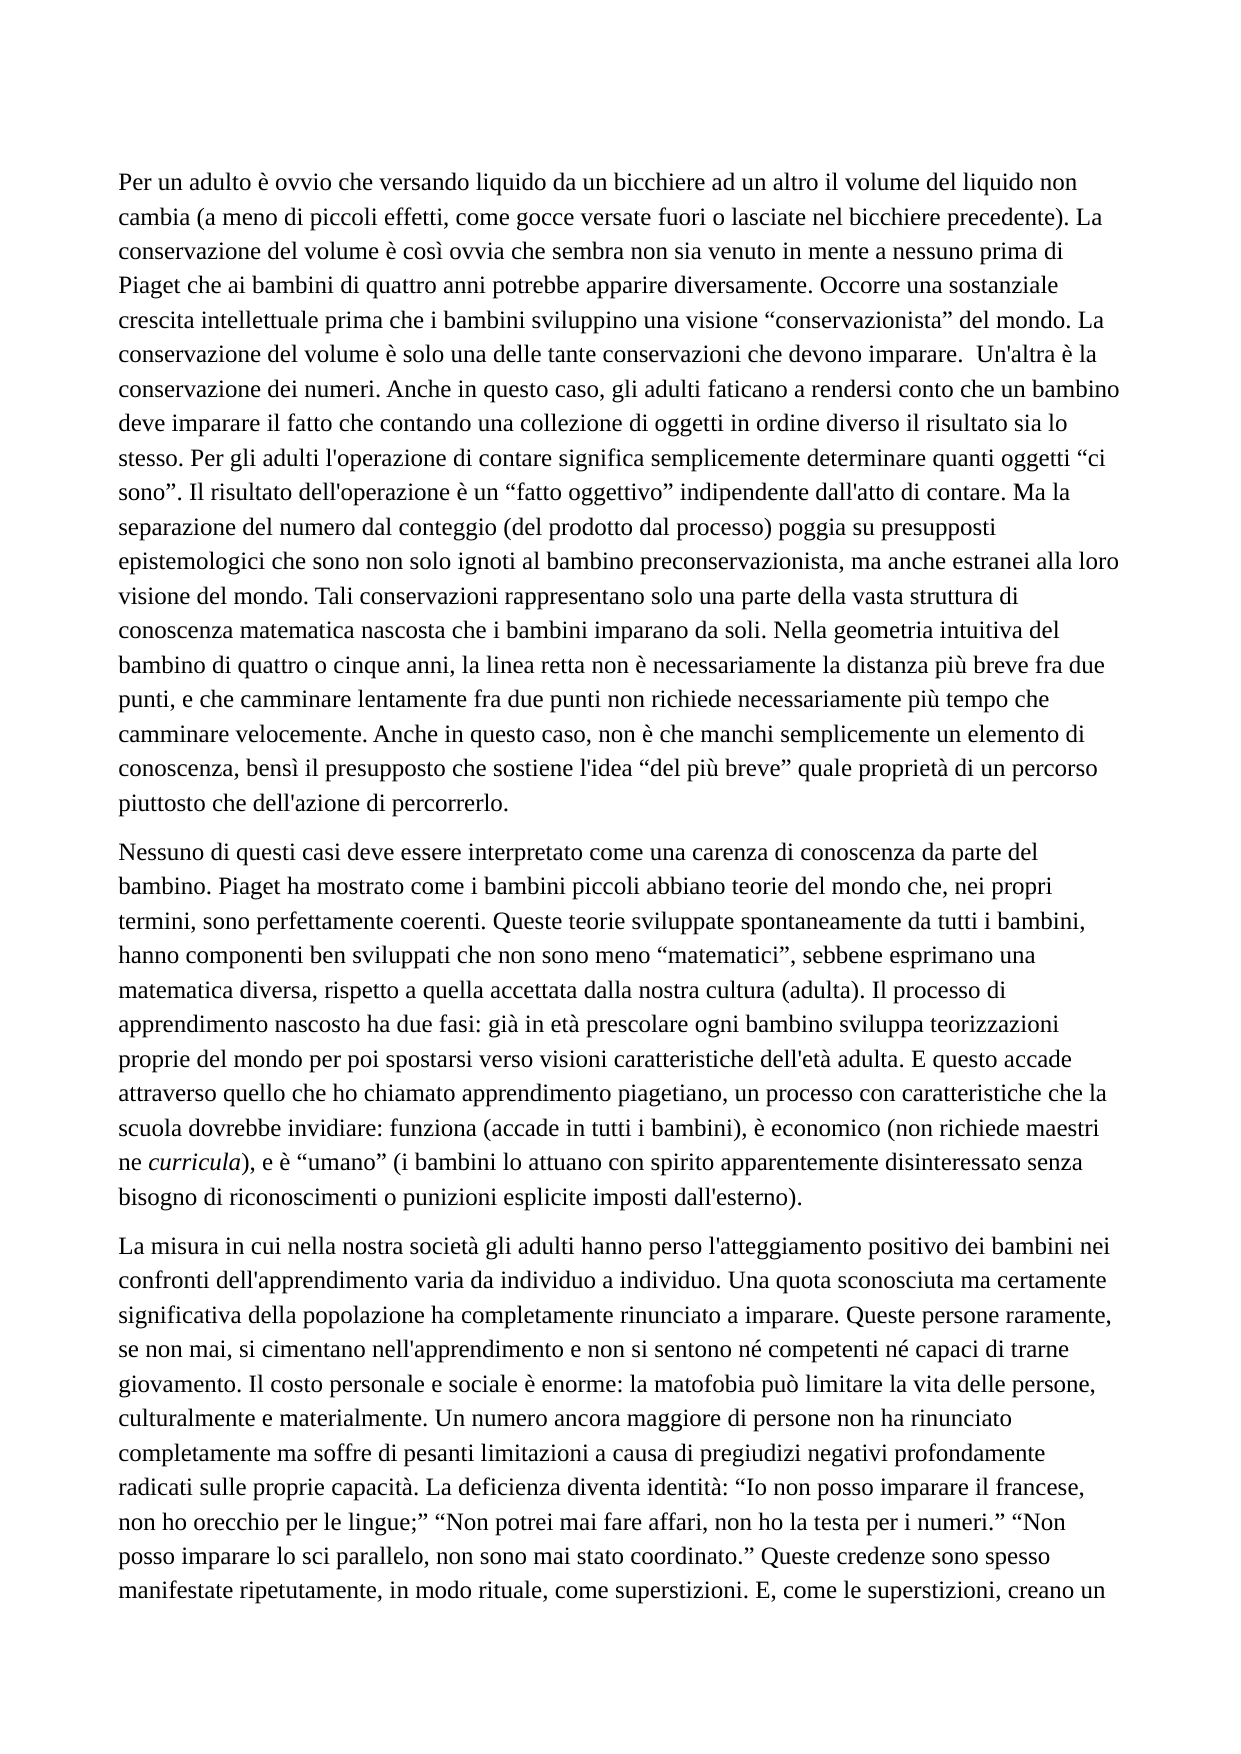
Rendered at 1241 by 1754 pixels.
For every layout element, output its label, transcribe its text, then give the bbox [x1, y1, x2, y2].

text La misura in cui nella nostra società gli adulti hanno perso l'atteggiamento positivo dei bambini nei confronti dell'apprendimento varia da individuo a individuo. Una quota sconosciuta ma certamente significativa della popolazione ha completamente rinunciato a imparare. Queste persone raramente, se non mai, si cimentano nell'apprendimento e non si sentono né competenti né capaci di trarne giovamento. Il costo personale e sociale è enorme: la matofobia può limitare la vita delle persone, culturalmente e materialmente. Un numero ancora maggiore di persone non ha rinunciato completamente ma soffre di pesanti limitazioni a causa di pregiudizi negativi profondamente radicati sulle proprie capacità. La deficienza diventa identità: “Io non posso imparare il francese, non ho orecchio per le lingue;” “Non potrei mai fare affari, non ho la testa per i numeri.” “Non posso imparare lo sci parallelo, non sono mai stato coordinato.” Queste credenze sono spesso manifestate ripetutamente, in modo rituale, come superstizioni. E, come le superstizioni, creano un [118, 1231, 1122, 1604]
text Nessuno di questi casi deve essere interpretato come una carenza di conoscenza da parte del bambino. Piaget ha mostrato come i bambini piccoli abbiano teorie del mondo che, nei propri termini, sono perfettamente coerenti. Queste teorie sviluppate spontaneamente da tutti i bambini, hanno componenti ben sviluppati che non sono meno “matematici”, sebbene esprimano una matematica diversa, rispetto a quella accettata dalla nostra cultura (adulta). Il processo di apprendimento nascosto ha due fasi: già in età prescolare ogni bambino sviluppa teorizzazioni proprie del mondo per poi spostarsi verso visioni caratteristiche dell'età adulta. E questo accade attraverso quello che ho chiamato apprendimento piagetiano, un processo con caratteristiche che la scuola dovrebbe invidiare: funziona (accade in tutti i bambini), è economico (non richiede maestri ne curricula), e è “umano” (i bambini lo attuano con spirito apparentemente disinteressato senza bisogno di riconoscimenti o punizioni esplicite imposti dall'esterno). [118, 837, 1122, 1210]
text Per un adulto è ovvio che versando liquido da un bicchiere ad un altro il volume del liquido non cambia (a meno di piccoli effetti, come gocce versate fuori o lasciate nel bicchiere precedente). La conservazione del volume è così ovvia che sembra non sia venuto in mente a nessuno prima di Piaget che ai bambini di quattro anni potrebbe apparire diversamente. Occorre una sostanziale crescita intellettuale prima che i bambini sviluppino una visione “conservazionista” del mondo. La conservazione del volume è solo una delle tante conservazioni che devono imparare. Un'altra è la conservazione dei numeri. Anche in questo caso, gli adulti faticano a rendersi conto che un bambino deve imparare il fatto che contando una collezione di oggetti in ordine diverso il risultato sia lo stesso. Per gli adulti l'operazione di contare significa semplicemente determinare quanti oggetti “ci sono”. Il risultato dell'operazione è un “fatto oggettivo” indipendente dall'atto di contare. Ma la separazione del numero dal conteggio (del prodotto dal processo) poggia su presupposti epistemologici che sono non solo ignoti al bambino preconservazionista, ma anche estranei alla loro visione del mondo. Tali conservazioni rappresentano solo una parte della vasta struttura di conoscenza matematica nascosta che i bambini imparano da soli. Nella geometria intuitiva del bambino di quattro o cinque anni, la linea retta non è necessariamente la distanza più breve fra due punti, e che camminare lentamente fra due punti non richiede necessariamente più tempo che camminare velocemente. Anche in questo caso, non è che manchi semplicemente un elemento di conoscenza, bensì il presupposto che sostiene l'idea “del più breve” quale proprietà di un percorso piuttosto che dell'azione di percorrerlo. [118, 167, 1122, 817]
